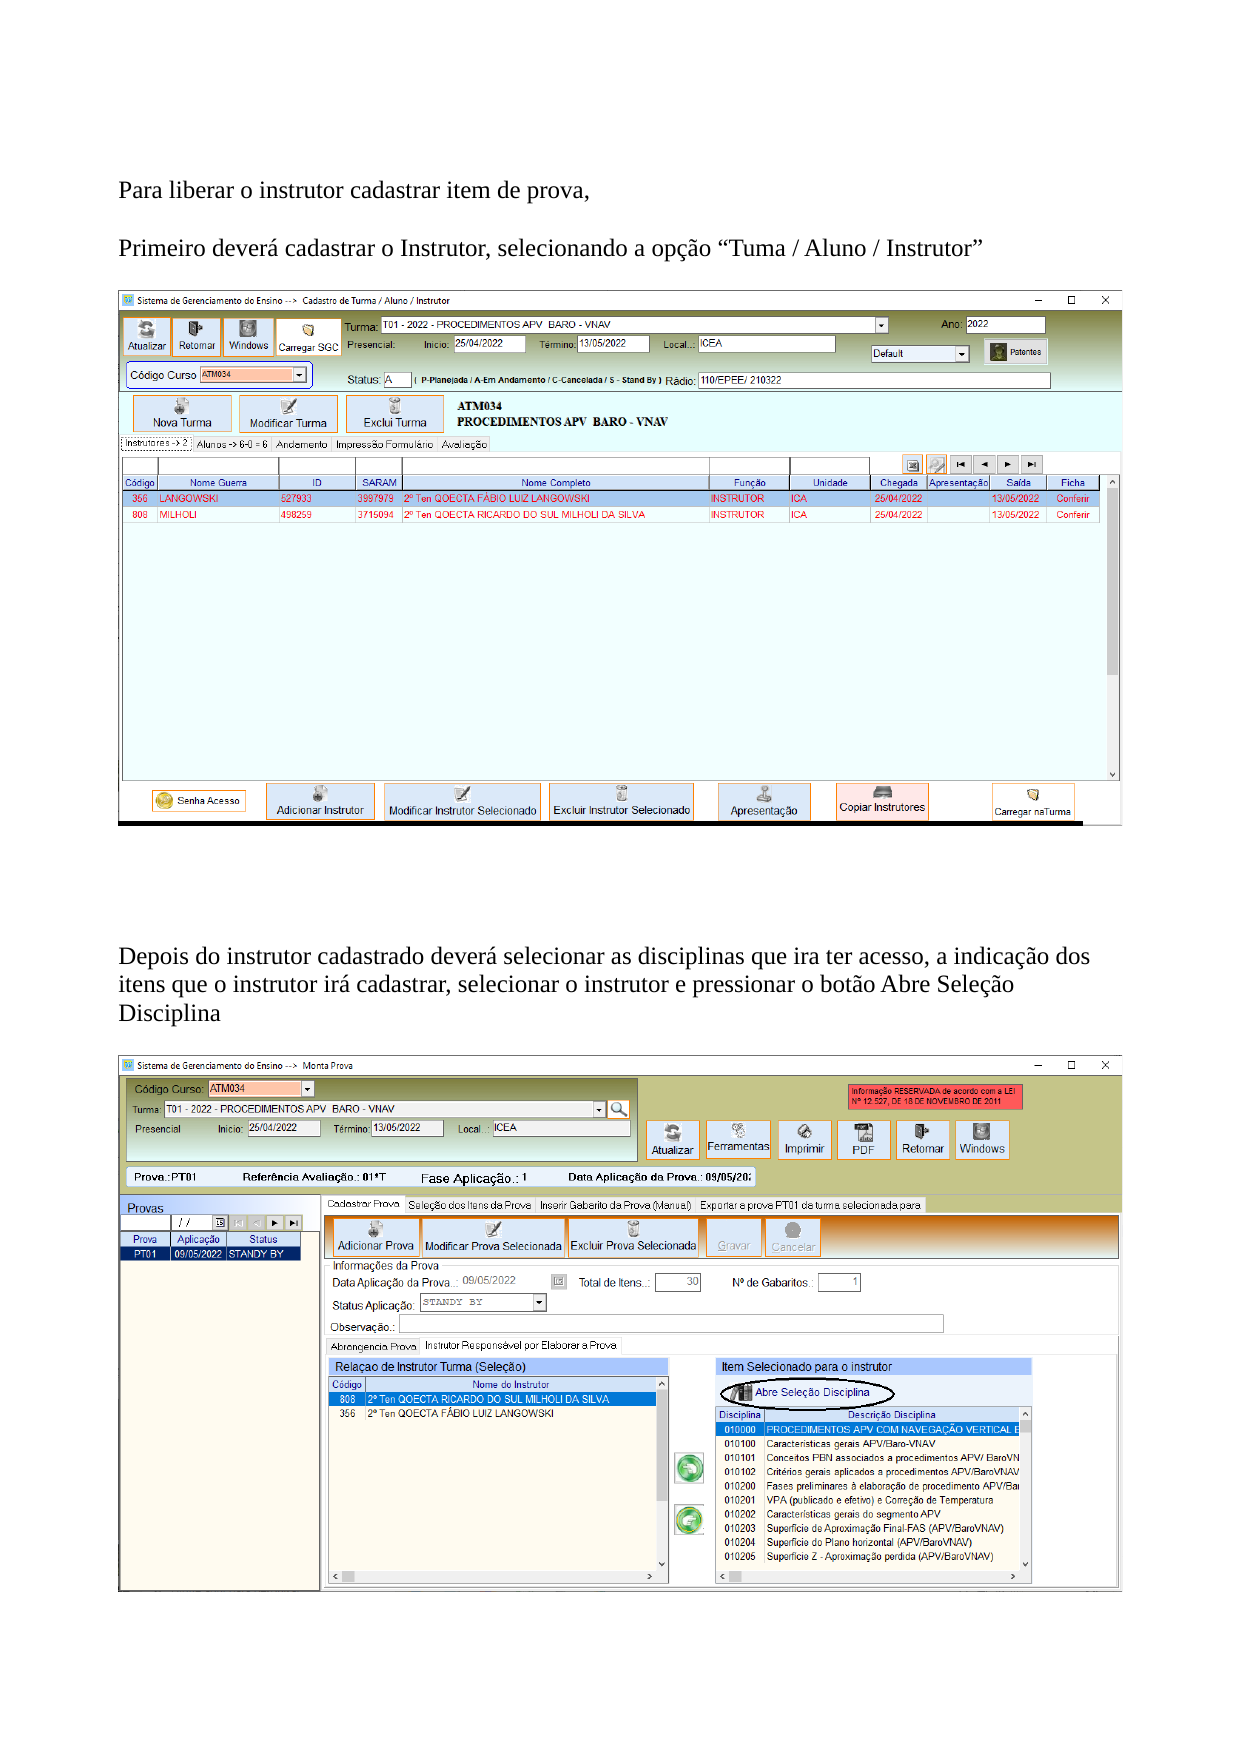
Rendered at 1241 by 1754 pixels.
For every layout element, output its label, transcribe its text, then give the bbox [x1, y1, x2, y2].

text Primeiro deverá cadastrar o Instrutor, selecionando a opção “Tuma / Aluno / Instrutor” [118, 233, 1122, 262]
picture [118, 1055, 1123, 1592]
picture [118, 290, 1123, 826]
text Depois do instrutor cadastrado deverá selecionar as disciplinas que ira ter acesso, a indicação dos itens que o instrutor irá cadastrar, selecionar o instrutor e pressionar o botão Abre Seleção Disciplina [118, 941, 1122, 1027]
text Para liberar o instrutor cadastrar item de prova, [118, 176, 1122, 204]
